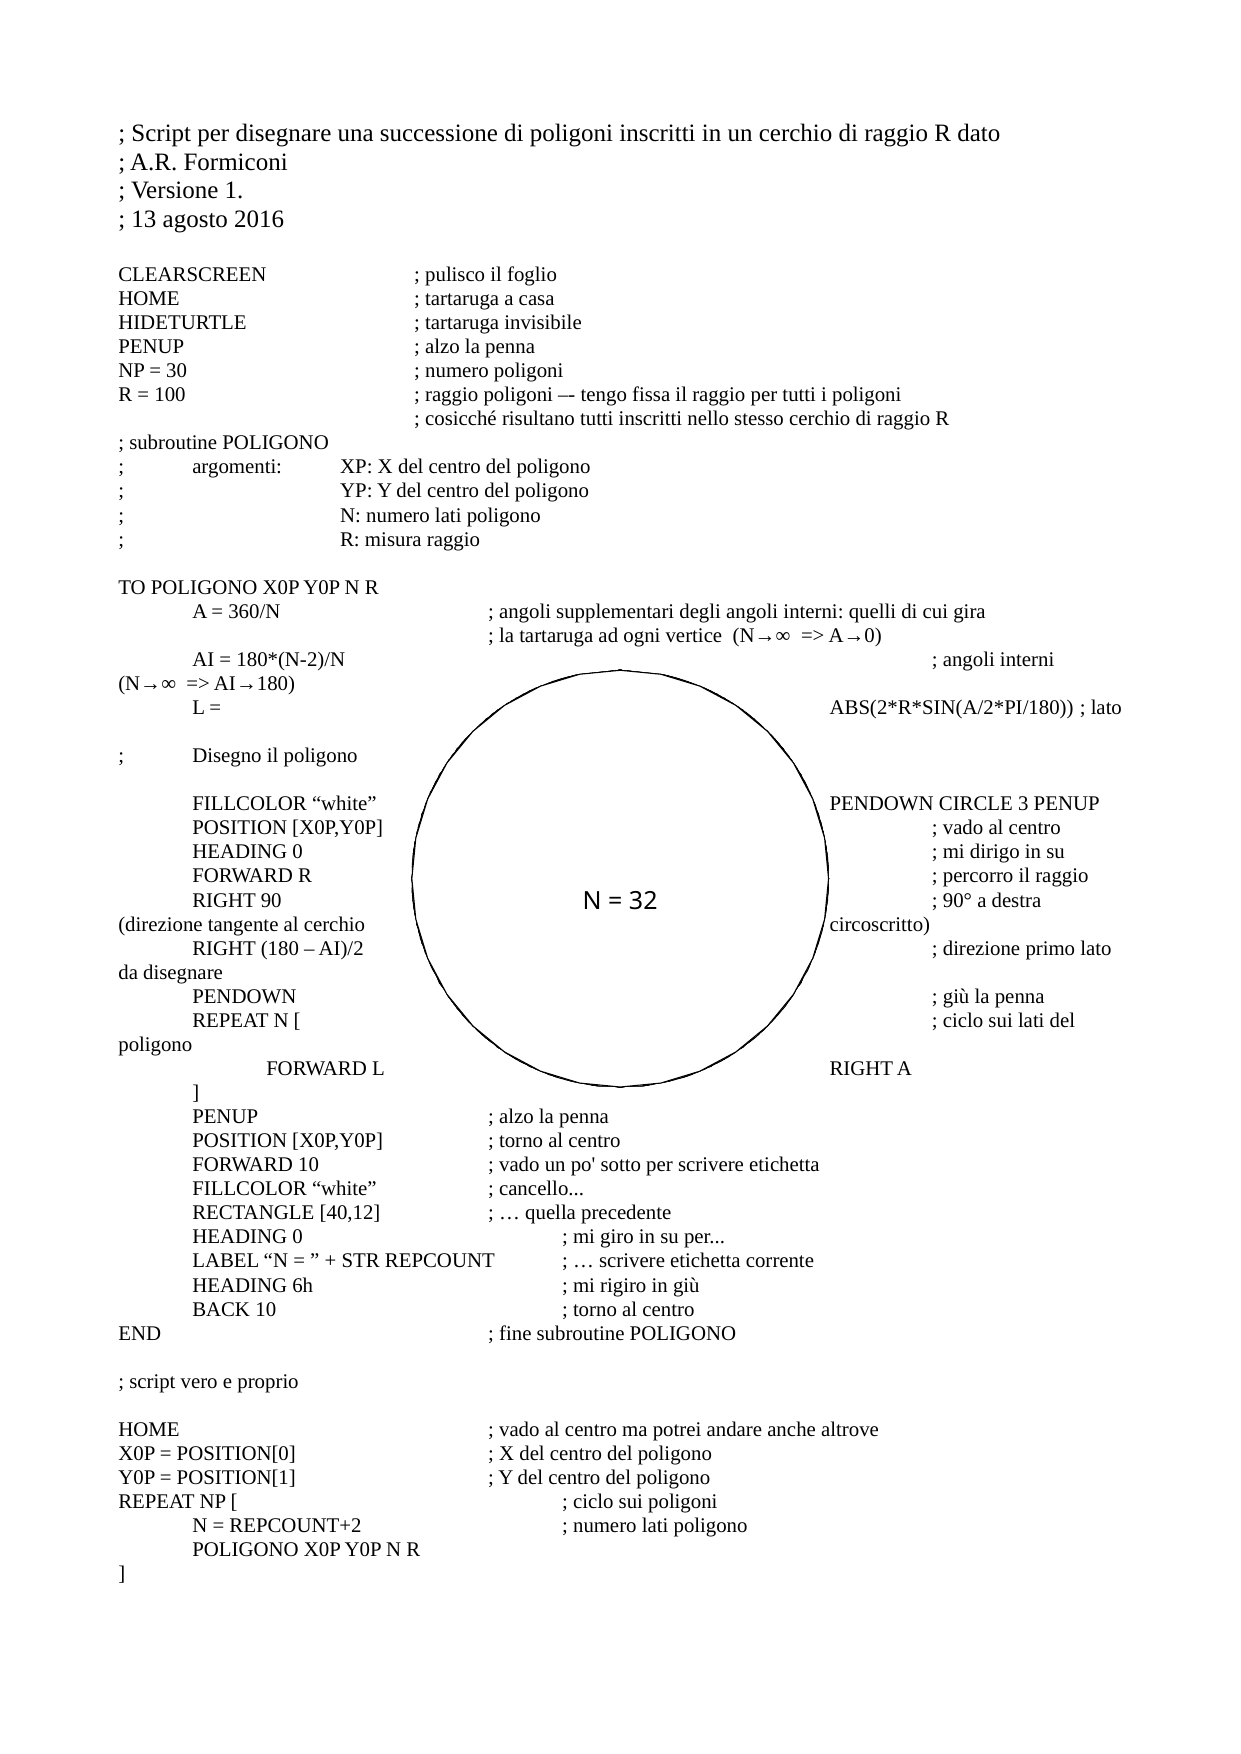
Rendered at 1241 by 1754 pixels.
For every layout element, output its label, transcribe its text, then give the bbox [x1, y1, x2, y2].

text ; YP: Y del centro del poligono [118, 478, 1122, 502]
text ; vado al centro [820, 815, 1122, 839]
text A = 360/N ; angoli supplementari degli angoli interni: quelli di cui gira [118, 599, 1122, 623]
text HEADING 6h ; mi rigiro in giù [118, 1272, 1122, 1297]
text ; R: misura raggio [118, 527, 1122, 551]
text HEADING 0 ; mi giro in su per... [118, 1224, 1122, 1248]
text NP = 30 ; numero poligoni [118, 358, 1122, 382]
text Y0P = POSITION[1] ; Y del centro del poligono [118, 1465, 1122, 1489]
text REPEAT N [ ; ciclo sui lati del poligono [118, 1008, 508, 1056]
text BACK 10 ; torno al centro [118, 1297, 1122, 1321]
text TO POLIGONO X0P Y0P N R [118, 575, 1122, 599]
text FORWARD 10 ; vado un po' sotto per scrivere etichetta [118, 1152, 1122, 1176]
text POLIGONO X0P Y0P N R [118, 1537, 1122, 1561]
text LABEL “N = ” + STR REPCOUNT ; … scrivere etichetta corrente [118, 1248, 1122, 1272]
text ; subroutine POLIGONO [118, 430, 1122, 454]
text HIDETURTLE ; tartaruga invisibile [118, 310, 1122, 334]
text L = [118, 695, 519, 719]
text ; Versione 1. [118, 176, 1122, 204]
text RIGHT (180 – AI)/2 ; direzione primo lato da disegnare [118, 936, 439, 984]
text ] [118, 1080, 1122, 1104]
text ; percorro il raggio [829, 863, 1122, 887]
text ; Script per disegnare una successione di poligoni inscritti in un cerchio di raggio R dato [118, 118, 1122, 147]
text REPEAT N [ ; ciclo sui lati del poligono [732, 1008, 1122, 1056]
text ; script vero e proprio [118, 1369, 1122, 1393]
text ; giù la penna [786, 984, 1122, 1008]
text HOME ; vado al centro ma potrei andare anche altrove [118, 1417, 1122, 1441]
text FORWARD R [118, 863, 411, 887]
text ; cosicché risultano tutti inscritti nello stesso cerchio di raggio R [118, 406, 1122, 430]
text PENUP ; alzo la penna [118, 334, 1122, 358]
text ; mi dirigo in su [826, 839, 1122, 863]
text FILLCOLOR “white” [118, 791, 429, 815]
text ; 13 agosto 2016 [118, 204, 1122, 233]
text POSITION [X0P,Y0P] [118, 815, 421, 839]
text X0P = POSITION[0] ; X del centro del poligono [118, 1441, 1122, 1465]
text ; Disegno il poligono [118, 743, 460, 767]
text RIGHT 90 ; 90° a destra (direzione tangente al cerchio circoscritto) [118, 887, 419, 936]
text POSITION [X0P,Y0P] ; torno al centro [118, 1128, 1122, 1152]
text CLEARSCREEN ; pulisco il foglio [118, 262, 1122, 286]
text ; A.R. Formiconi [118, 147, 1122, 176]
text RIGHT 90 ; 90° a destra (direzione tangente al cerchio circoscritto) [822, 887, 1122, 936]
text ABS(2*R*SIN(A/2*PI/180)) ; lato [722, 695, 1122, 719]
text PENDOWN CIRCLE 3 PENUP [811, 791, 1122, 815]
text PENDOWN [118, 984, 455, 1008]
text [780, 743, 1122, 767]
text ; argomenti: XP: X del centro del poligono [118, 454, 1122, 478]
text RIGHT A [680, 1056, 1122, 1080]
text ; la tartaruga ad ogni vertice (N→∞ => A→0) [118, 623, 1122, 647]
text REPEAT NP [ ; ciclo sui poligoni [118, 1489, 1122, 1513]
text ; N: numero lati poligono [118, 502, 1122, 527]
text HOME ; tartaruga a casa [118, 286, 1122, 310]
text AI = 180*(N-2)/N ; angoli interni (N→∞ => AI→180) [118, 647, 1122, 695]
text FORWARD L [118, 1056, 561, 1080]
text HEADING 0 [118, 839, 415, 863]
text RECTANGLE [40,12] ; … quella precedente [118, 1200, 1122, 1224]
text N = REPCOUNT+2 ; numero lati poligono [118, 1513, 1122, 1537]
text RIGHT (180 – AI)/2 ; direzione primo lato da disegnare [802, 936, 1122, 984]
text ] [118, 1561, 1122, 1585]
text FILLCOLOR “white” ; cancello... [118, 1176, 1122, 1200]
text END ; fine subroutine POLIGONO [118, 1321, 1122, 1345]
text R = 100 ; raggio poligoni –- tengo fissa il raggio per tutti i poligoni [118, 382, 1122, 406]
text PENUP ; alzo la penna [118, 1104, 1122, 1128]
